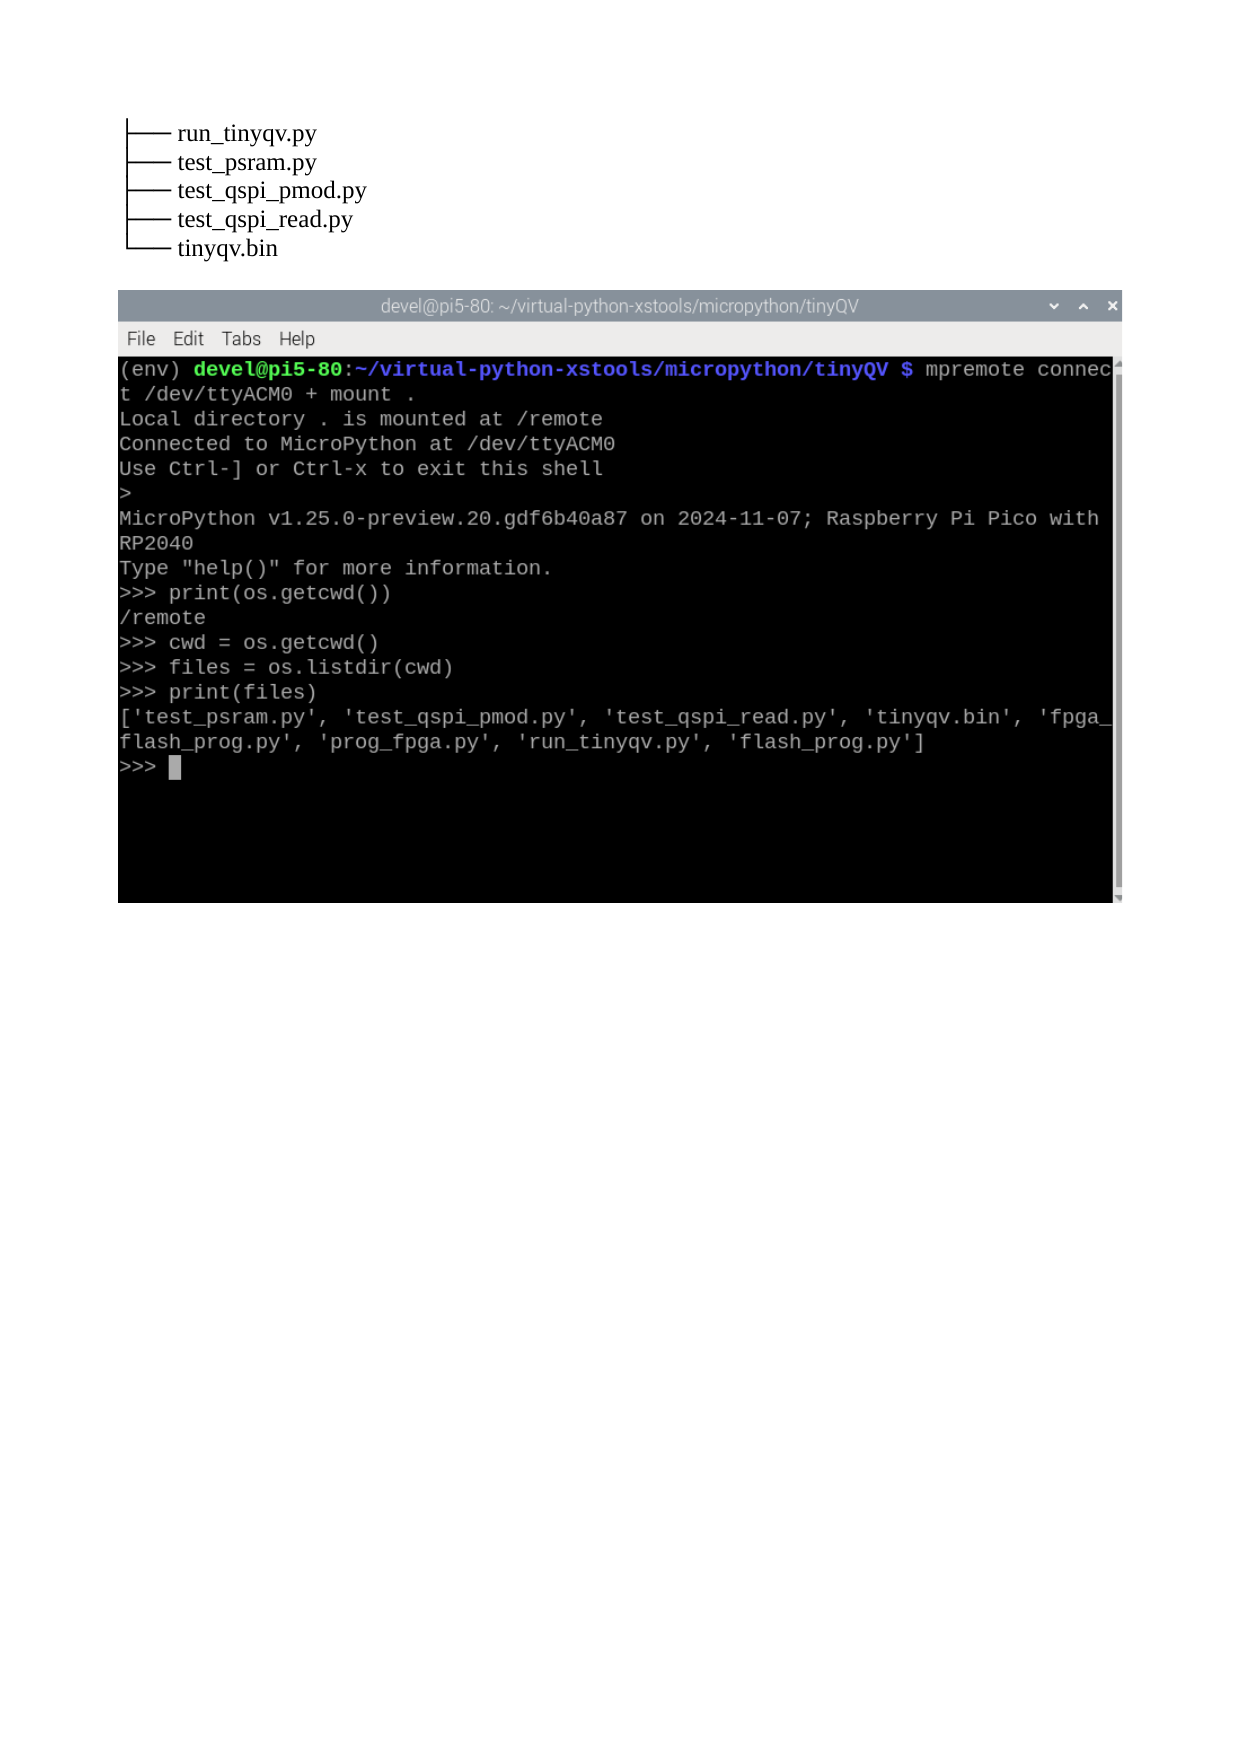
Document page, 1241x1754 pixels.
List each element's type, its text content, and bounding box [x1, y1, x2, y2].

text ├── run_tinyqv.py [128, 118, 1122, 147]
text └── tinyqv.bin [118, 233, 1122, 262]
text ├── test_psram.py [128, 147, 1122, 176]
text ├── test_qspi_read.py [128, 204, 1122, 233]
picture [118, 290, 1123, 903]
text ├── test_qspi_pmod.py [128, 176, 1122, 204]
